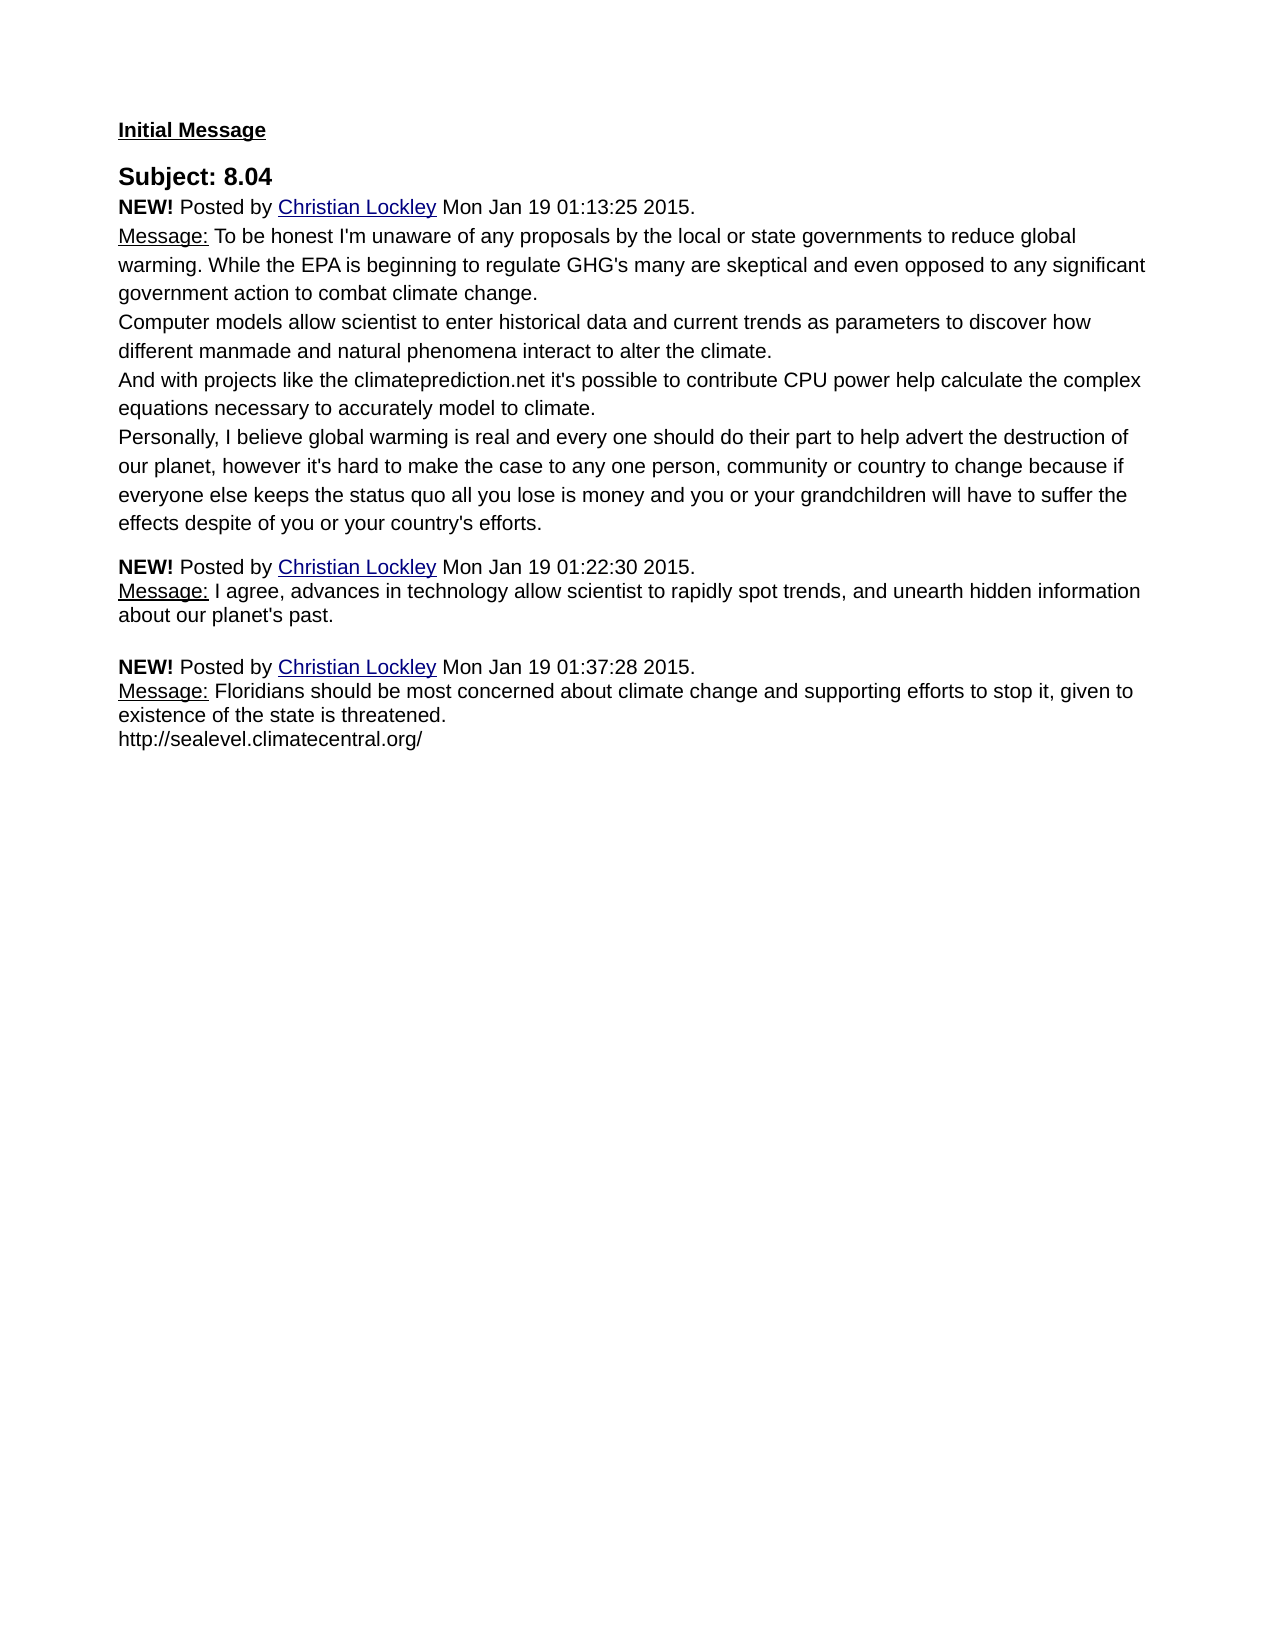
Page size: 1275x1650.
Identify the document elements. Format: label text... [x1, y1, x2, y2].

text Subject: 8.04 NEW! Posted by Christian Lockley Mon Jan 19 01:13:25 2015. Message: To be honest I'm unaware of any proposals by the local or state governments to reduce global warming. While the EPA is beginning to regulate GHG's many are skeptical and even opposed to any significant government action to combat climate change. Computer models allow scientist to enter historical data and current trends as parameters to discover how different manmade and natural phenomena interact to alter the climate. And with projects like the climateprediction.net it's possible to contribute CPU power help calculate the complex equations necessary to accurately model to climate. Personally, I believe global warming is real and every one should do their part to help advert the destruction of our planet, however it's hard to make the case to any one person, community or country to change because if everyone else keeps the status quo all you lose is money and you or your grandchildren will have to suffer the effects despite of you or your country's efforts. [118, 161, 1157, 535]
text NEW! Posted by Christian Lockley Mon Jan 19 01:37:28 2015. Message: Floridians should be most concerned about climate change and supporting efforts to stop it, given to existence of the state is threatened. http://sealevel.climatecentral.org/ [118, 655, 1157, 751]
text Initial Message [118, 118, 1157, 142]
text NEW! Posted by Christian Lockley Mon Jan 19 01:22:30 2015. Message: I agree, advances in technology allow scientist to rapidly spot trends, and unearth hidden information about our planet's past. [118, 554, 1157, 626]
